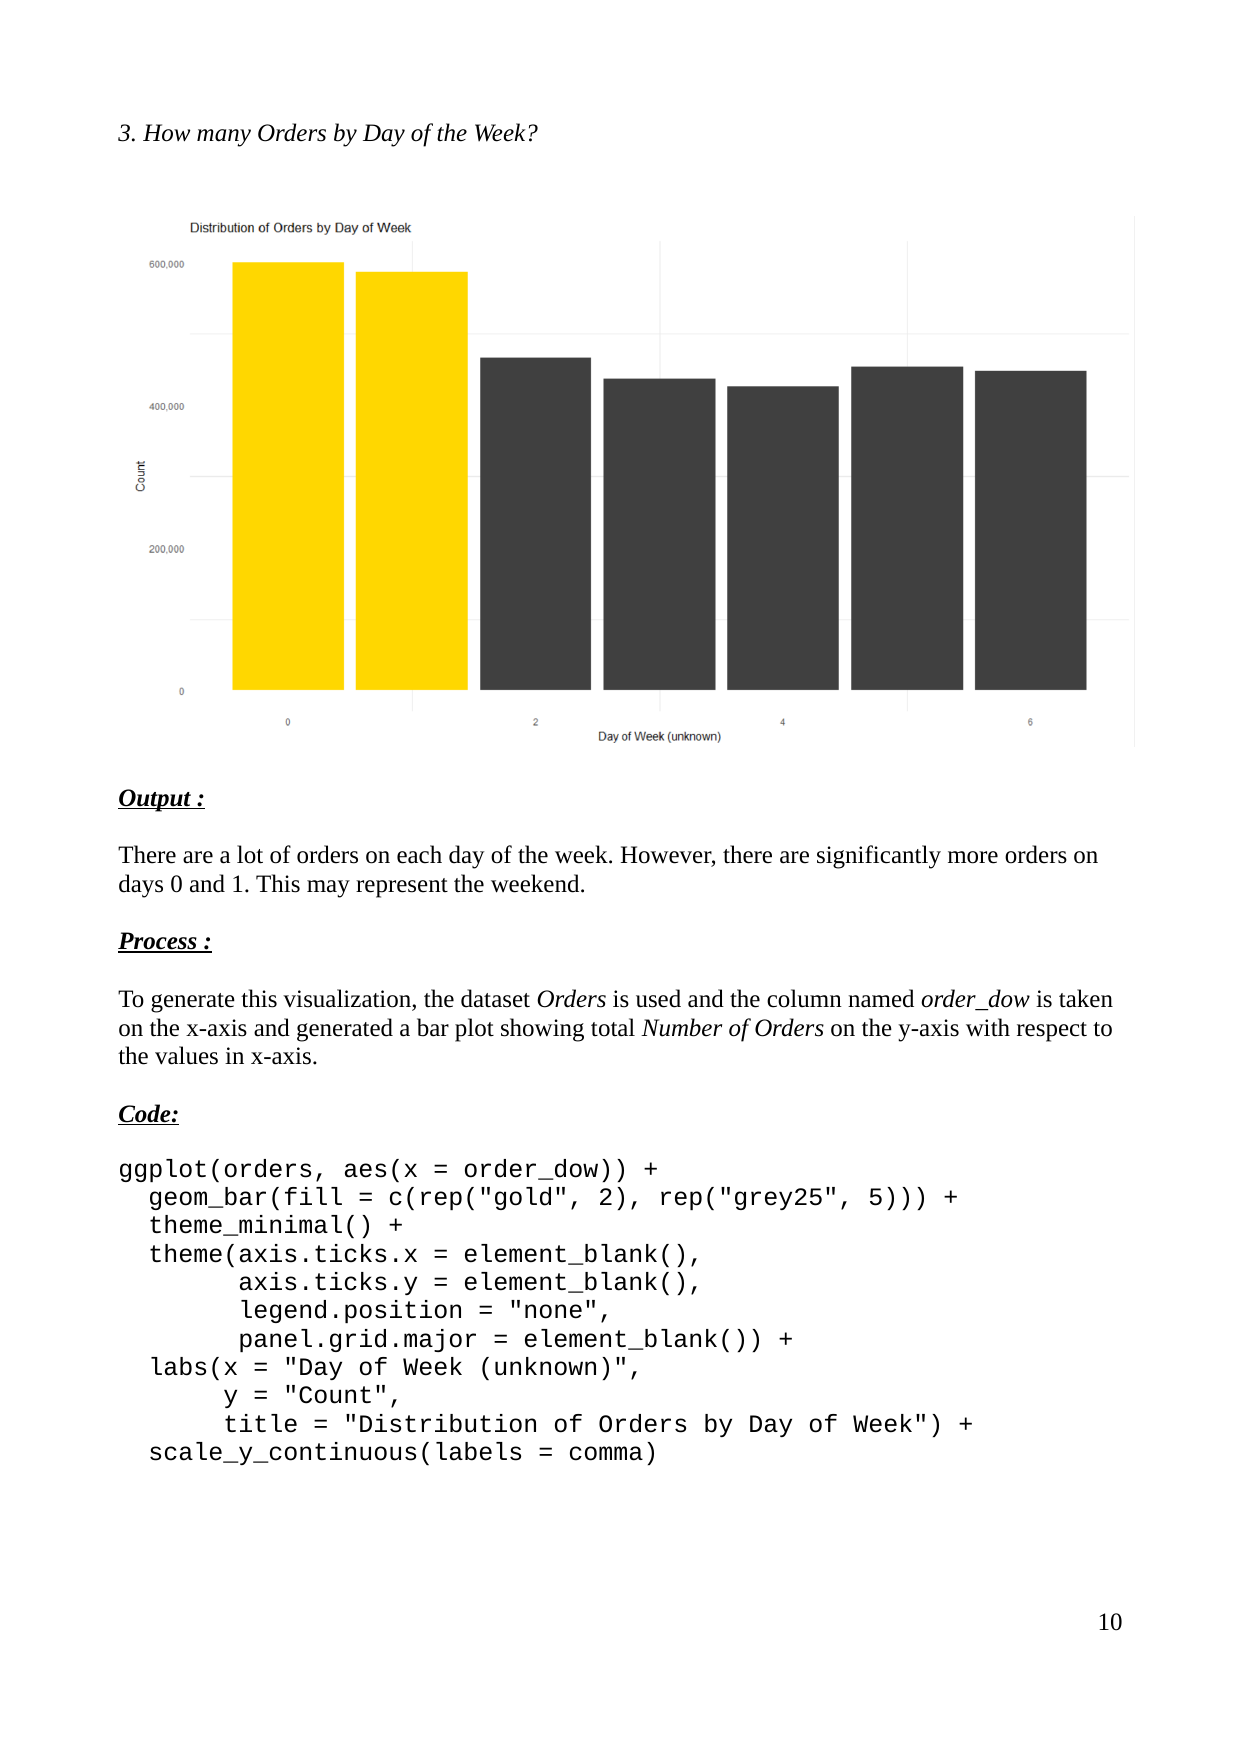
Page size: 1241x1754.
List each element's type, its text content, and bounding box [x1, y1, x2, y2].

text y = "Count", [118, 1383, 1122, 1411]
text ggplot(orders, aes(x = order_dow)) + [118, 1156, 1122, 1185]
picture [130, 216, 1135, 747]
text theme(axis.ticks.x = element_blank(), [118, 1241, 1122, 1270]
text panel.grid.major = element_blank()) + [118, 1326, 1122, 1355]
text Output : [118, 783, 1122, 811]
text To generate this visualization, the dataset Orders is used and the column named order_dow is taken on the x-axis and generated a bar plot showing total Number of Orders on the y-axis with respect to the values in x-axis. [118, 984, 1122, 1070]
text axis.ticks.y = element_blank(), [118, 1270, 1122, 1298]
text legend.position = "none", [118, 1298, 1122, 1326]
text Code: [118, 1099, 1122, 1128]
text labs(x = "Day of Week (unknown)", [118, 1355, 1122, 1383]
text 3. How many Orders by Day of the Week? [118, 118, 1122, 147]
text scale_y_continuous(labels = comma) [118, 1440, 1122, 1468]
text There are a lot of orders on each day of the week. However, there are significantly more orders on days 0 and 1. This may represent the weekend. [118, 840, 1122, 898]
text title = "Distribution of Orders by Day of Week") + [118, 1411, 1122, 1440]
text Process : [118, 926, 1122, 955]
text theme_minimal() + [118, 1213, 1122, 1241]
text geom_bar(fill = c(rep("gold", 2), rep("grey25", 5))) + [118, 1185, 1122, 1213]
